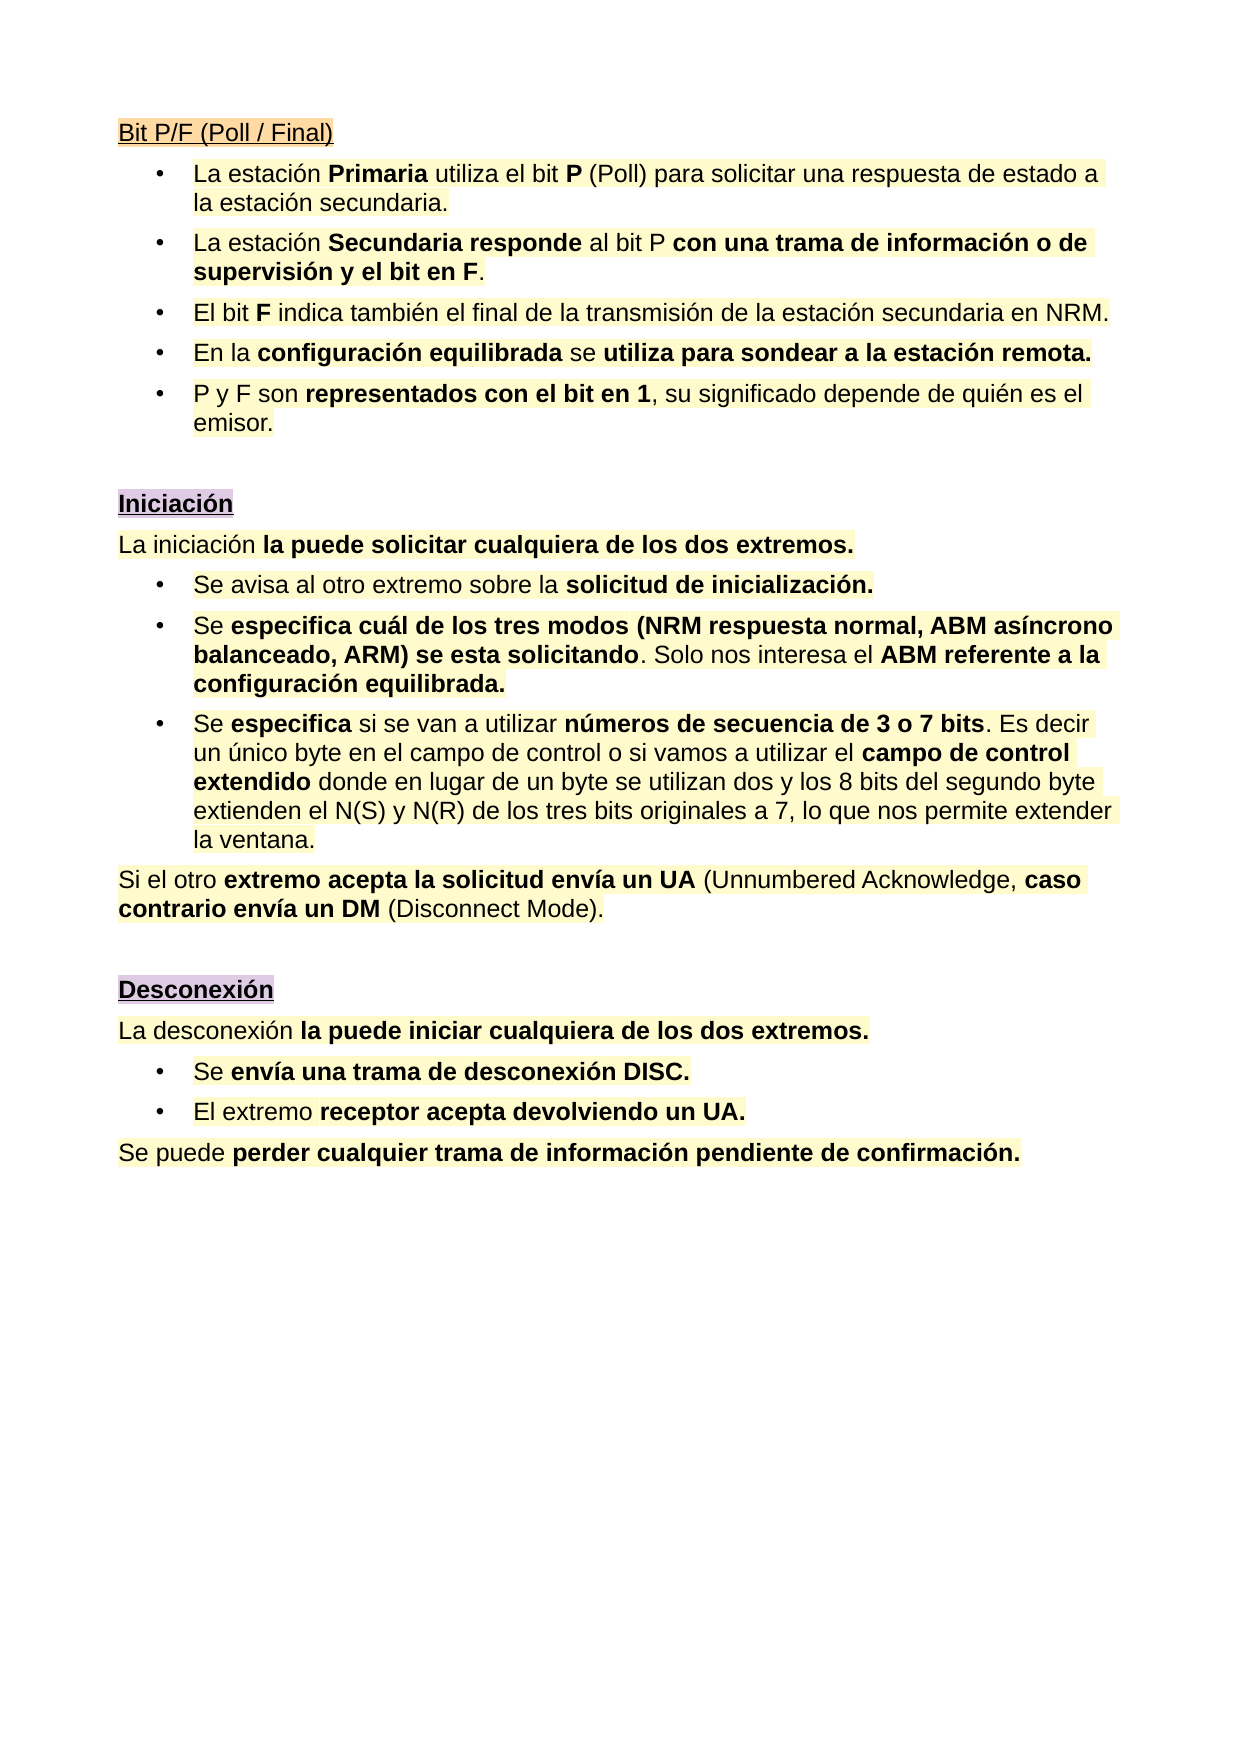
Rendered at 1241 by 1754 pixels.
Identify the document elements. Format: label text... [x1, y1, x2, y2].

list El extremo receptor acepta devolviendo un UA. [156, 1097, 1122, 1126]
list La estación Primaria utiliza el bit P (Poll) para solicitar una respuesta de estado a la estación secundaria. [156, 159, 1122, 216]
text La iniciación la puede solicitar cualquiera de los dos extremos. [118, 530, 1122, 559]
list En la configuración equilibrada se utiliza para sondear a la estación remota. [156, 338, 1122, 367]
list La estación Secundaria responde al bit P con una trama de información o de supervisión y el bit en F. [156, 228, 1122, 286]
list El bit F indica también el final de la transmisión de la estación secundaria en NRM. [156, 298, 1122, 327]
text Se puede perder cualquier trama de información pendiente de confirmación. [118, 1138, 1122, 1167]
text La desconexión la puede iniciar cualquiera de los dos extremos. [118, 1016, 1122, 1044]
text Si el otro extremo acepta la solicitud envía un UA (Unnumbered Acknowledge, caso contrario envía un DM (Disconnect Mode). [118, 865, 1122, 923]
list Se especifica cuál de los tres modos (NRM respuesta normal, ABM asíncrono balanceado, ARM) se esta solicitando. Solo nos interesa el ABM referente a la configuración equilibrada. [156, 611, 1122, 698]
list Se avisa al otro extremo sobre la solicitud de inicialización. [156, 571, 1122, 599]
list P y F son representados con el bit en 1, su significado depende de quién es el emisor. [156, 379, 1122, 437]
text Iniciación [118, 489, 1122, 518]
text Desconexión [118, 975, 1122, 1004]
list Se especifica si se van a utilizar números de secuencia de 3 o 7 bits. Es decir un único byte en el campo de control o si vamos a utilizar el campo de control extendido donde en lugar de un byte se utilizan dos y los 8 bits del segundo byte extienden el N(S) y N(R) de los tres bits originales a 7, lo que nos permite extender la ventana. [156, 709, 1122, 853]
text Bit P/F (Poll / Final) [118, 118, 1122, 147]
list Se envía una trama de desconexión DISC. [156, 1056, 1122, 1085]
